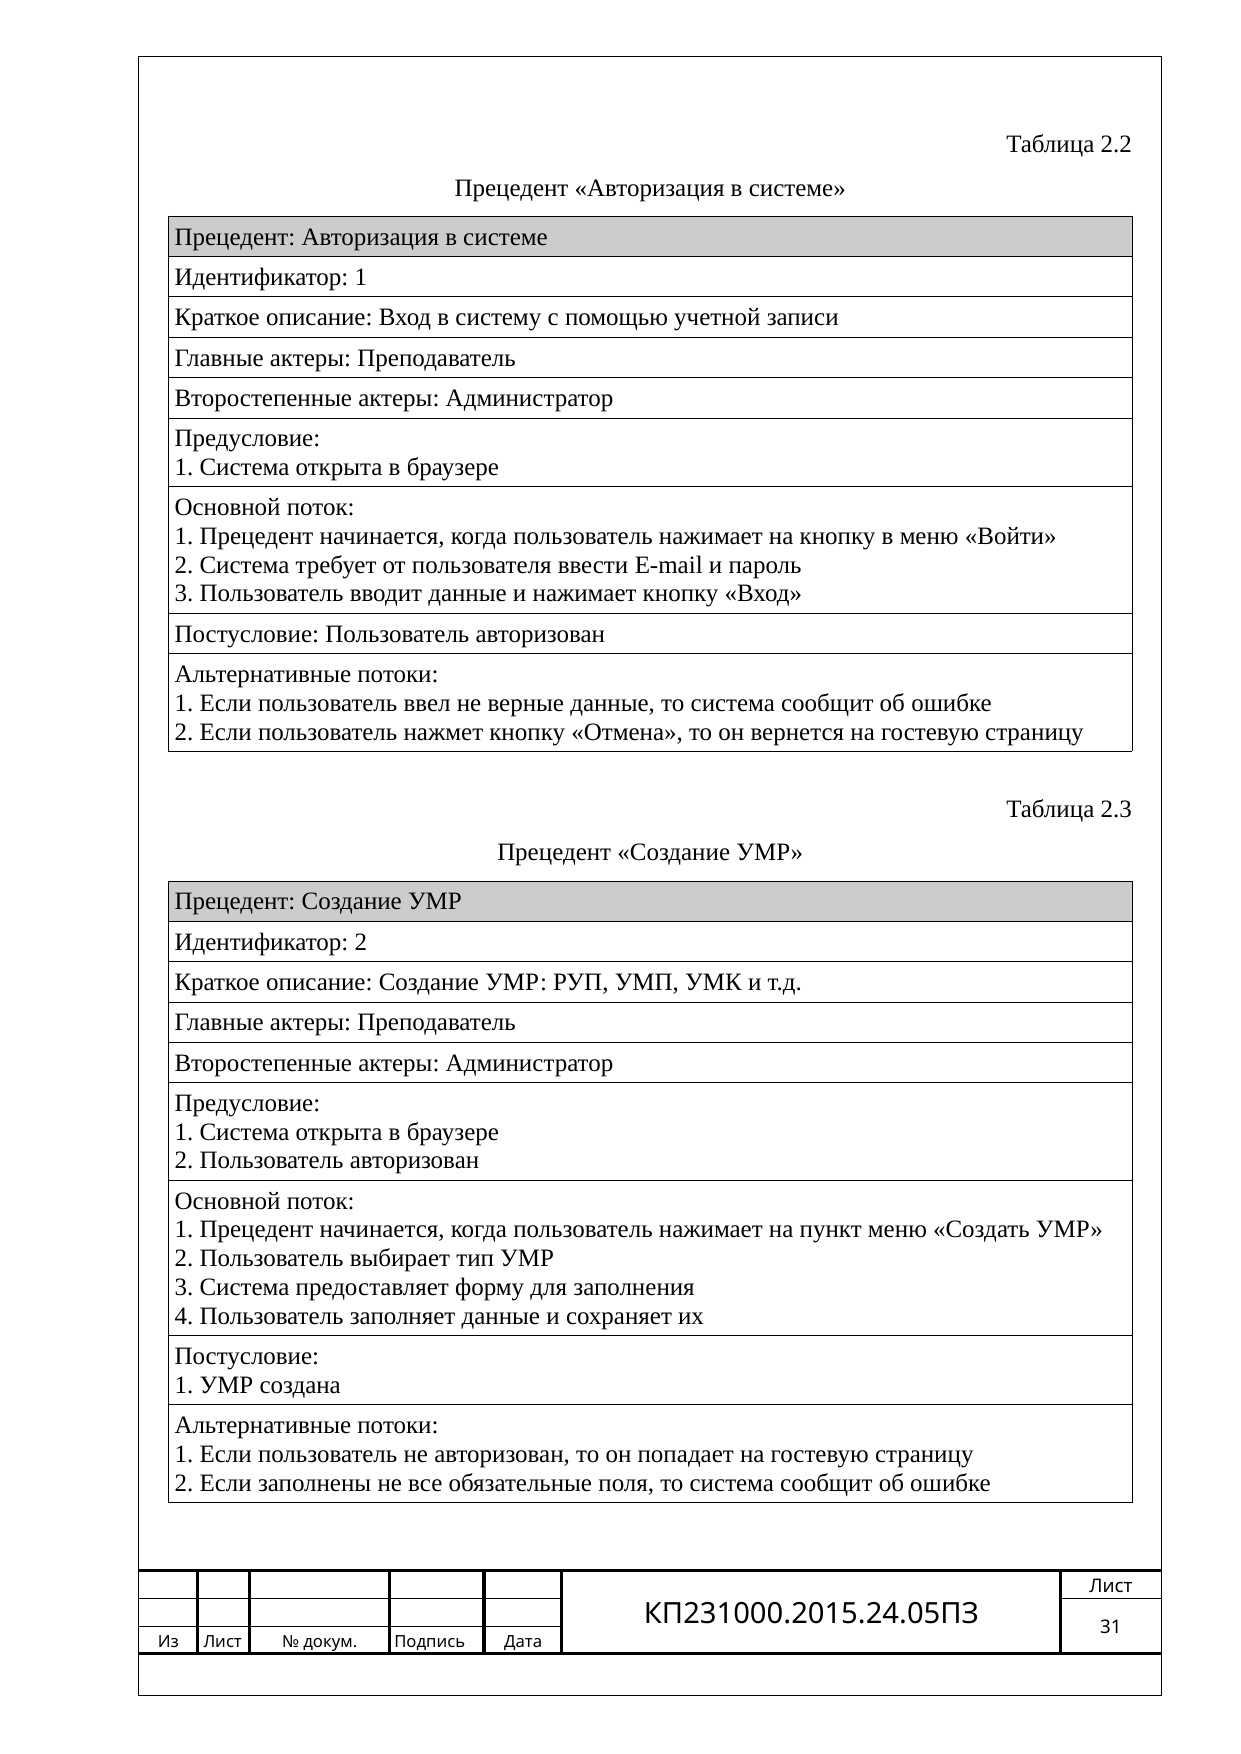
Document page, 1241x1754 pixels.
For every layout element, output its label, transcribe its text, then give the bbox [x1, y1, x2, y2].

table_cell Предусловие: 1. Система открыта в браузере 2. Пользователь авторизован [169, 1083, 1132, 1180]
text Прецедент «Авторизация в системе» [168, 173, 1132, 201]
table_cell Идентификатор: 1 [169, 257, 1132, 296]
table_cell Постусловие: Пользователь авторизован [169, 614, 1132, 653]
table_cell Предусловие: 1. Система открыта в браузере [169, 419, 1132, 486]
table_cell Главные актеры: Преподаватель [169, 338, 1132, 377]
table_header Прецедент: Авторизация в системе [169, 217, 1132, 256]
table_cell Альтернативные потоки: 1. Если пользователь не авторизован, то он попадает на гостевую страницу 2. Если заполнены не все обязательные поля, то система сообщит об ошибке [169, 1405, 1132, 1502]
table_cell Второстепенные актеры: Администратор [169, 378, 1132, 417]
text Таблица 2.2 [168, 129, 1132, 158]
table_cell Краткое описание: Вход в систему с помощью учетной записи [169, 297, 1132, 337]
table_cell Альтернативные потоки: 1. Если пользователь ввел не верные данные, то система сообщит об ошибке 2. Если пользователь нажмет кнопку «Отмена», то он вернется на гостевую страницу [169, 654, 1132, 751]
table_cell Главные актеры: Преподаватель [169, 1003, 1132, 1042]
table_cell Второстепенные актеры: Администратор [169, 1043, 1132, 1082]
table_cell Основной поток: 1. Прецедент начинается, когда пользователь нажимает на кнопку в меню «Войти» 2. Система требует от пользователя ввести E-mail и пароль 3. Пользователь вводит данные и нажимает кнопку «Вход» [169, 487, 1132, 613]
table_header Прецедент: Создание УМР [169, 882, 1132, 921]
table_cell Постусловие: 1. УМР создана [169, 1336, 1132, 1404]
text Прецедент «Создание УМР» [168, 837, 1132, 866]
table_cell Краткое описание: Создание УМР: РУП, УМП, УМК и т.д. [169, 962, 1132, 1002]
text Таблица 2.3 [168, 794, 1132, 823]
table_cell Идентификатор: 2 [169, 922, 1132, 961]
table_cell Основной поток: 1. Прецедент начинается, когда пользователь нажимает на пункт меню «Создать УМР» 2. Пользователь выбирает тип УМР 3. Система предоставляет форму для заполнения 4. Пользователь заполняет данные и сохраняет их [169, 1181, 1132, 1335]
